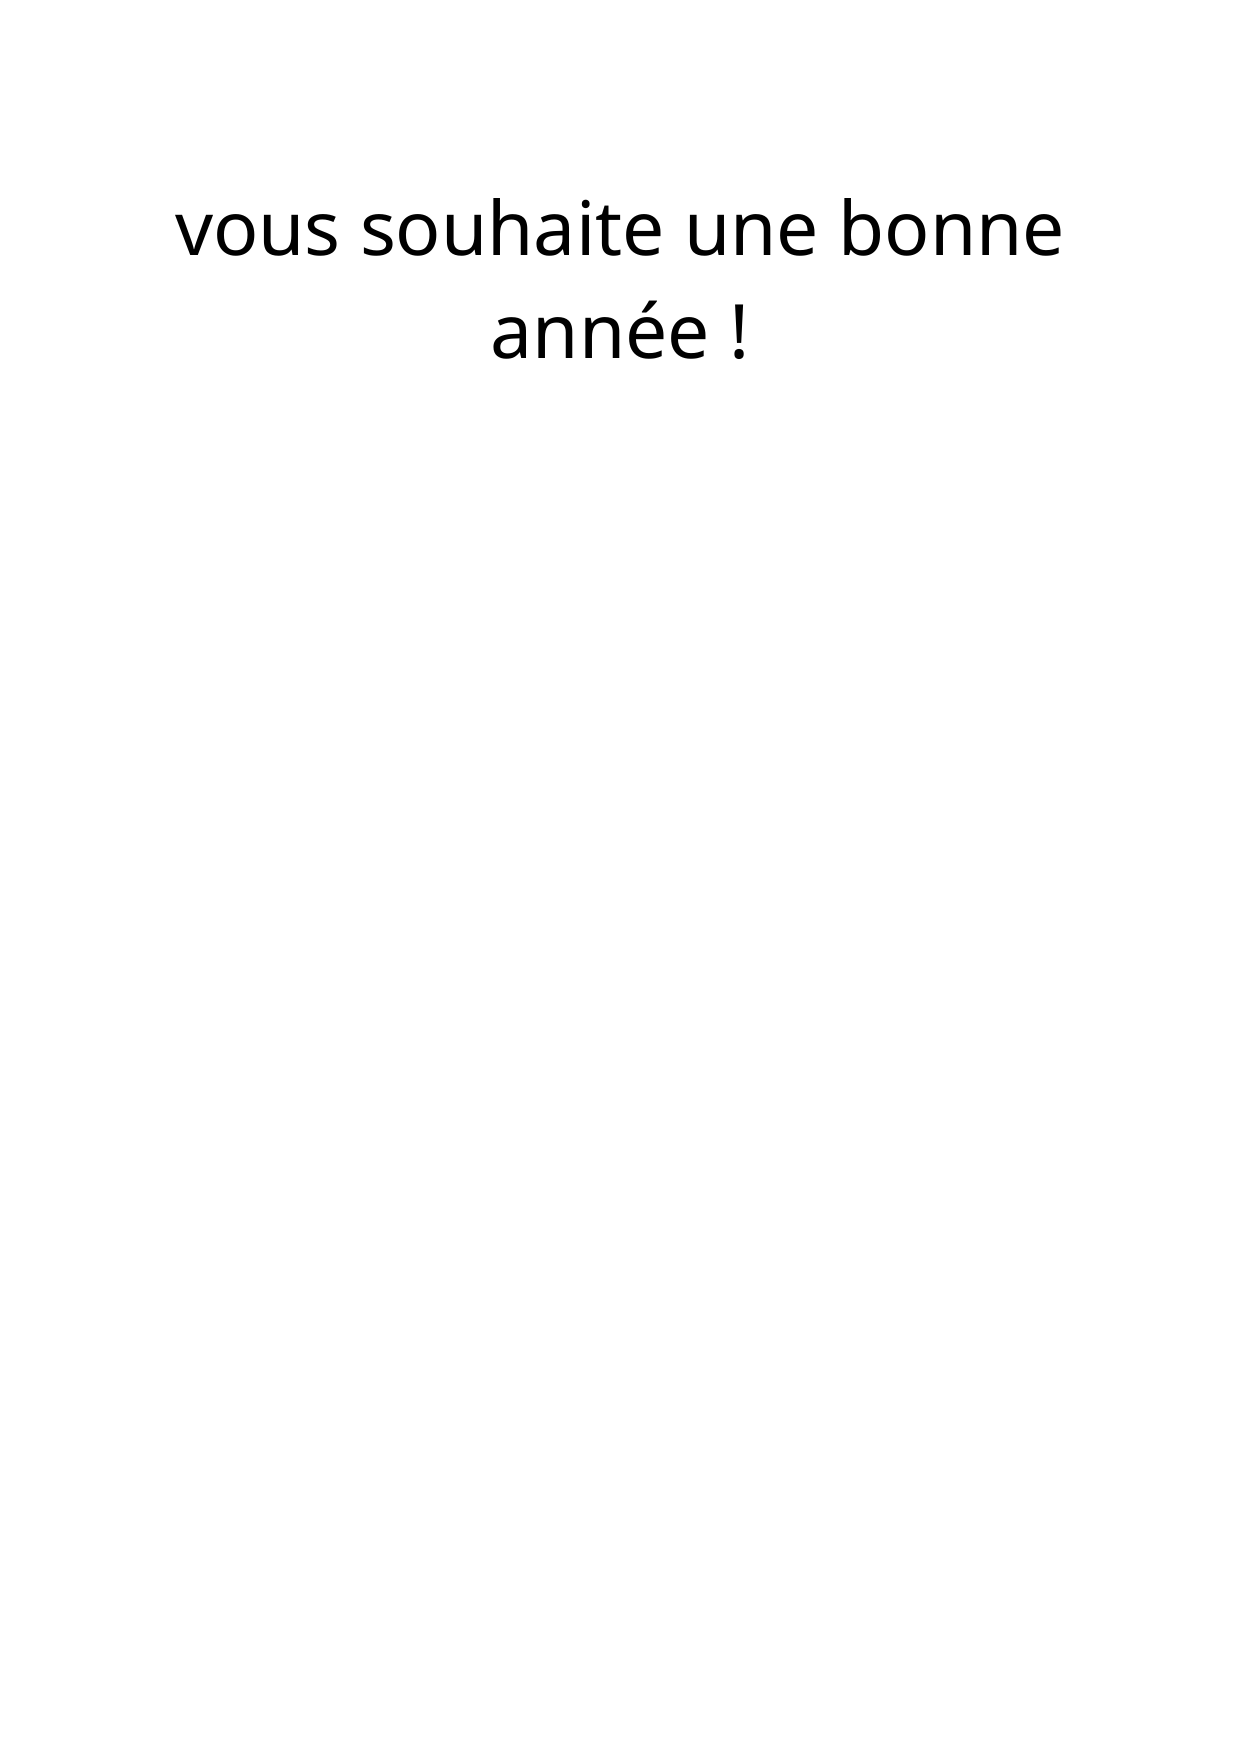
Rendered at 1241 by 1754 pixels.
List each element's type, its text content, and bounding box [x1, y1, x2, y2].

text vous souhaite une bonne année ! [118, 176, 1122, 380]
